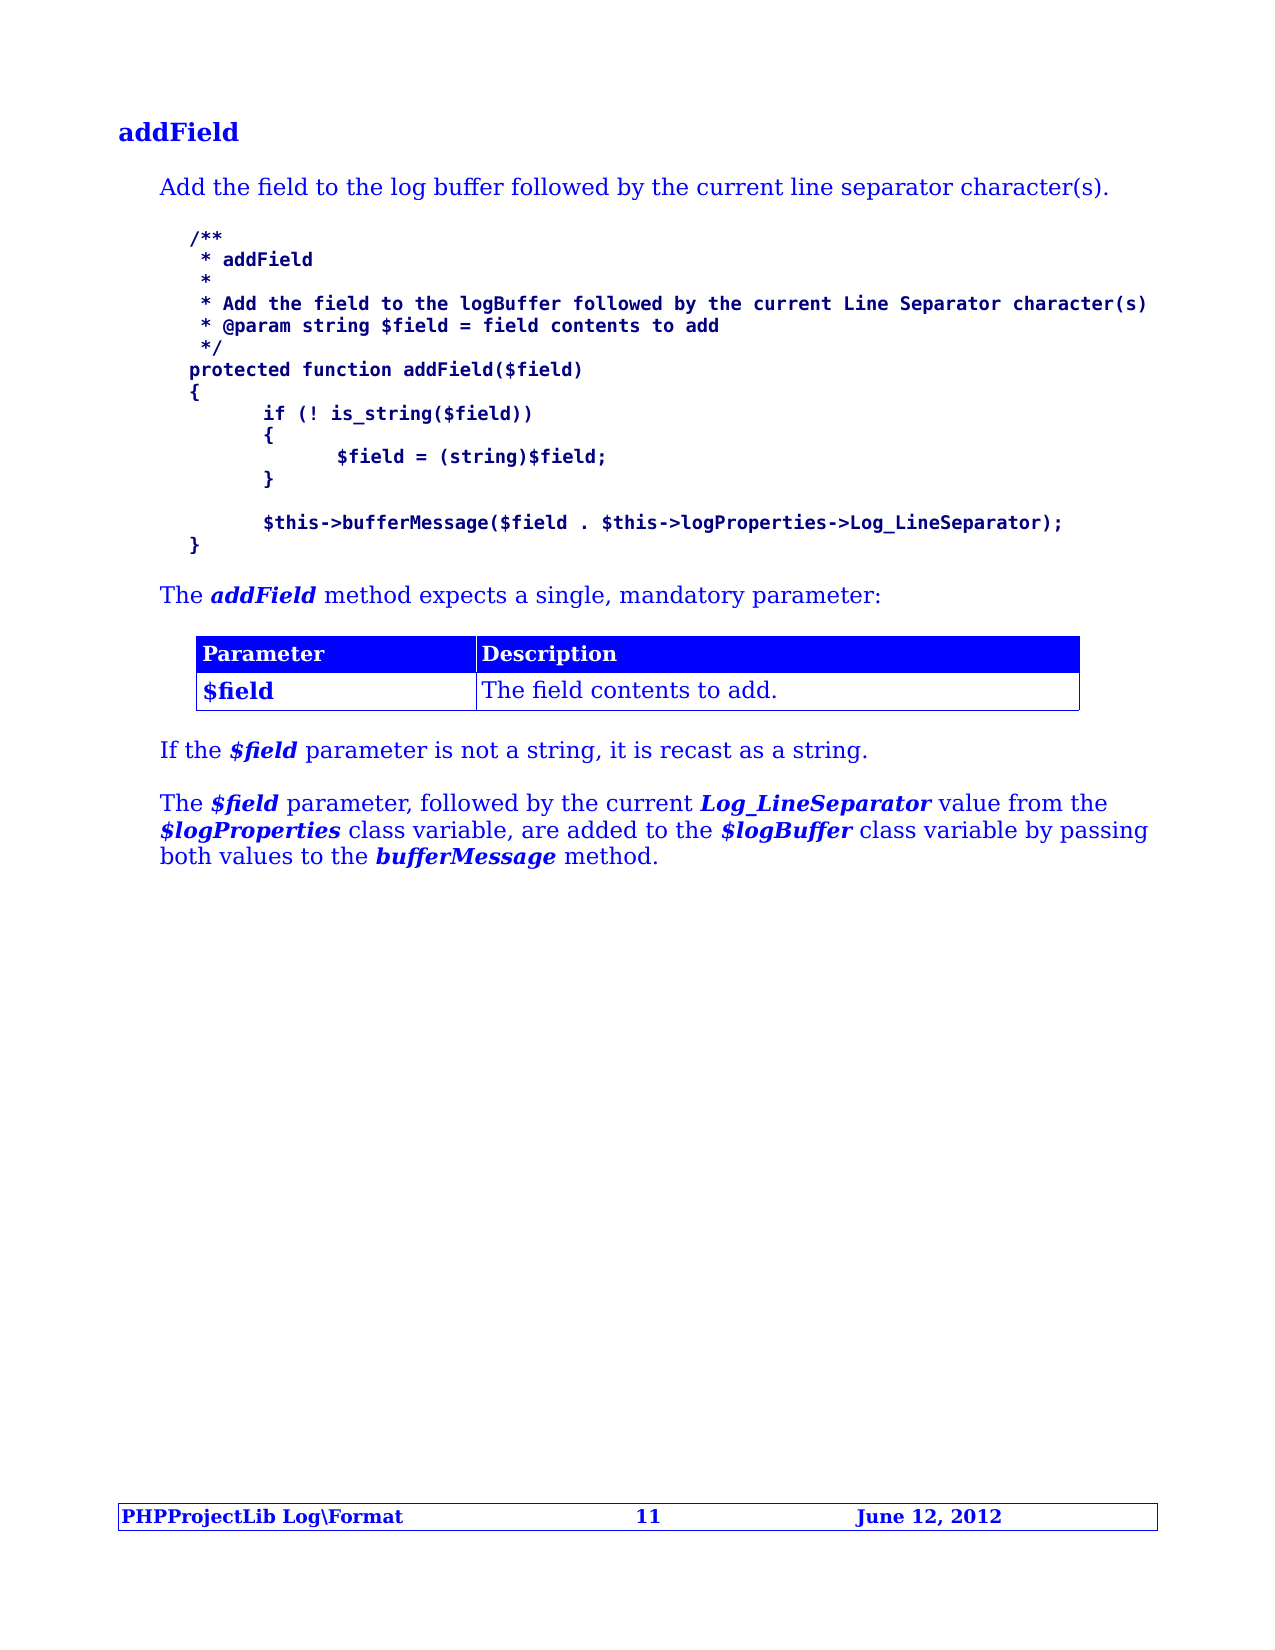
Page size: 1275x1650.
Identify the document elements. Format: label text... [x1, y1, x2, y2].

text If the $field parameter is not a string, it is recast as a string. [159, 737, 1157, 763]
text The $field parameter, followed by the current Log_LineSeparator value from the $logProperties class variable, are added to the $logBuffer class variable by passing both values to the bufferMessage method. [159, 790, 1157, 870]
list { [189, 381, 1157, 402]
table_cell The field contents to add. [477, 673, 1079, 710]
text Add the field to the log buffer followed by the current line separator character(s). [159, 174, 1157, 201]
list if (! is_string($field)) [189, 402, 1157, 424]
list * @param string $field = field contents to add [189, 315, 1157, 337]
text The addField method expects a single, mandatory parameter: [159, 582, 1157, 609]
list $this->bufferMessage($field . $this->logProperties->Log_LineSeparator); [189, 512, 1157, 534]
table_header Description [477, 637, 1079, 672]
list /** [189, 227, 1157, 249]
list protected function addField($field) [189, 359, 1157, 381]
list * Add the field to the logBuffer followed by the current Line Separator character(s) [189, 293, 1157, 315]
list } [189, 534, 1157, 556]
list $field = (string)$field; [189, 446, 1157, 468]
table_header Parameter [197, 637, 476, 672]
list } [189, 468, 1157, 490]
list */ [189, 337, 1157, 359]
list { [189, 424, 1157, 446]
list * addField [189, 249, 1157, 271]
title addField [118, 118, 1157, 147]
list * [189, 271, 1157, 293]
table_cell $field [197, 673, 476, 710]
